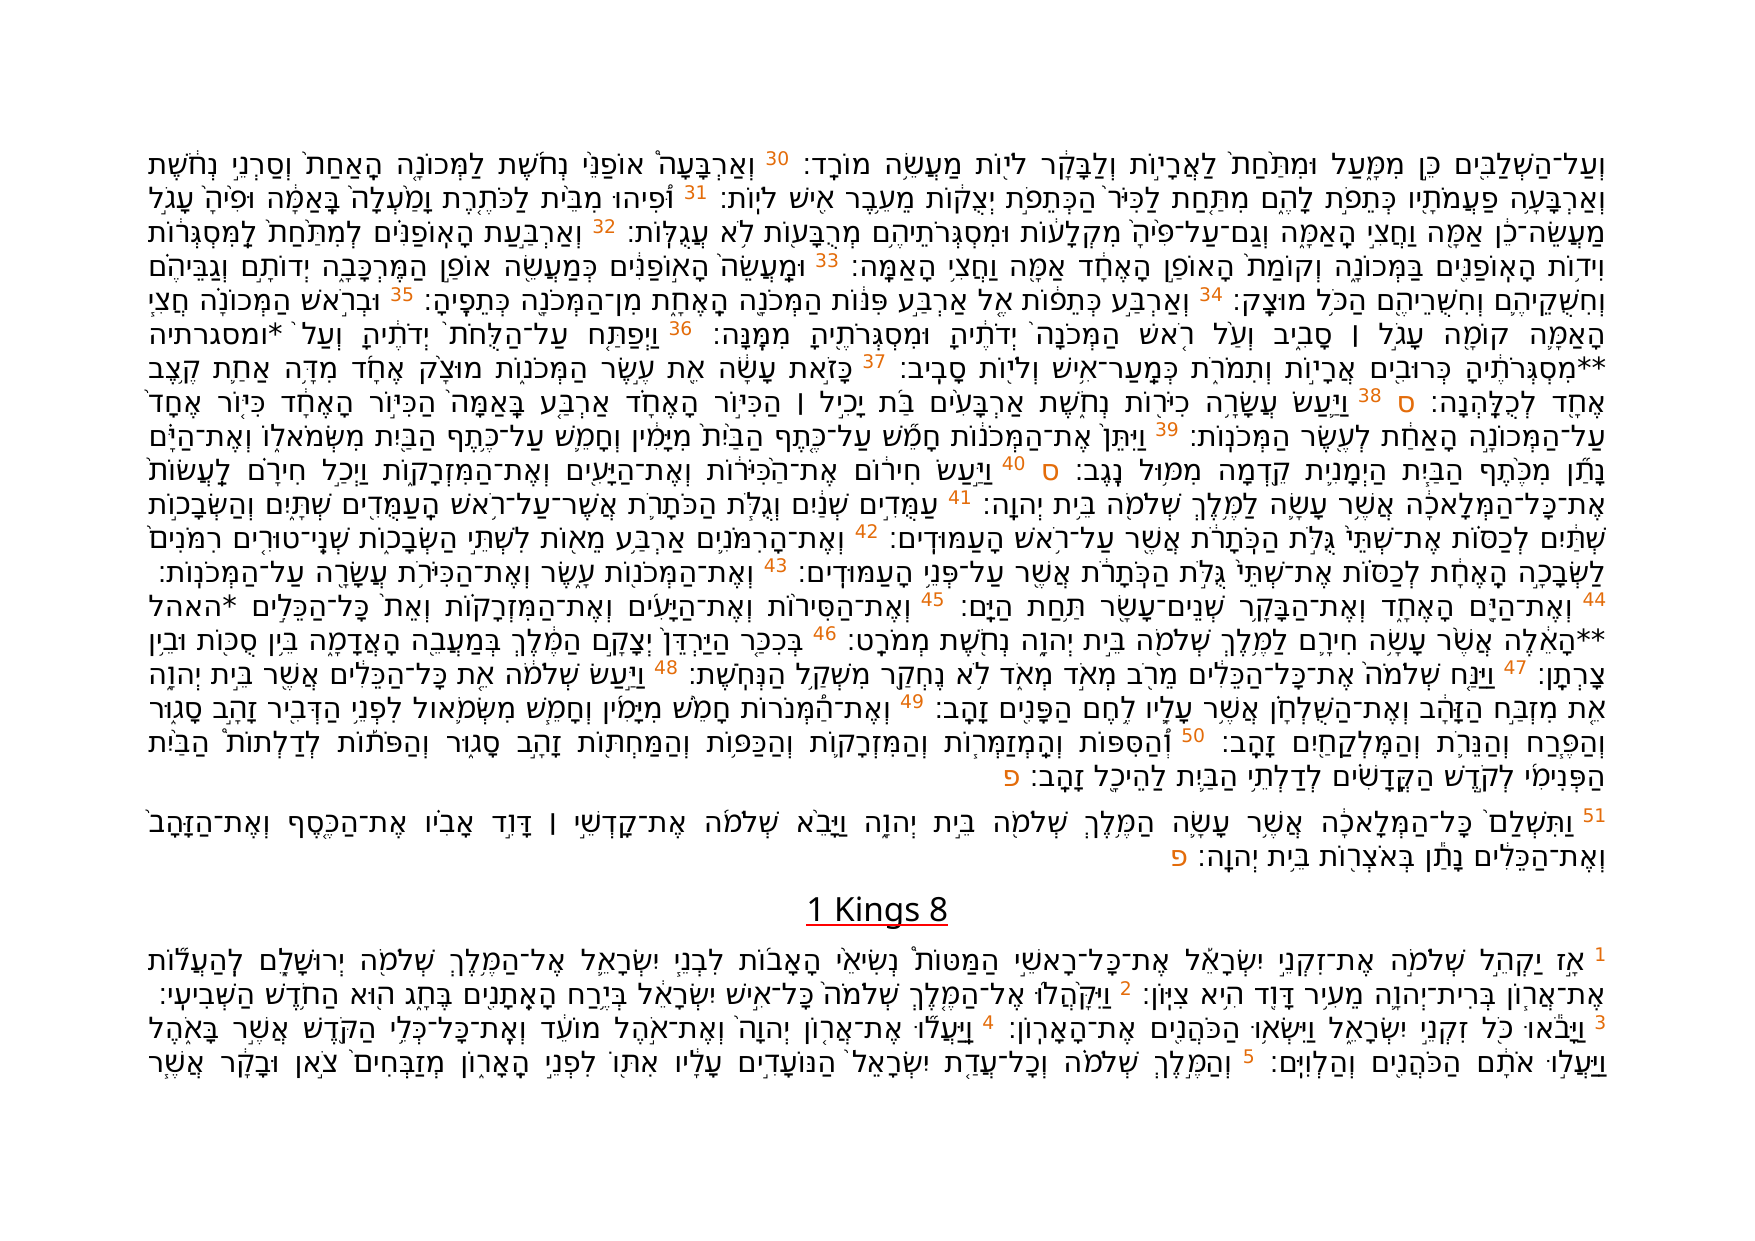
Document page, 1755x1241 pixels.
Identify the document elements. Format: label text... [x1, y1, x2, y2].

text 1 אָ֣ז יַקְהֵ֣ל שְׁלֹמֹ֣ה אֶת־זִקְנֵ֣י יִשְׂרָאֵ֡ל אֶת־כָּל־רָאשֵׁ֣י הַמַּטּוֹת֩ נְשִׂיאֵ֨י הָאָב֜וֹת לִבְנֵ֧י יִשְׂרָאֵ֛ל אֶל־הַמֶּ֥לֶךְ שְׁלֹמֹ֖ה יְרוּשָׁלָ֑͏ִם לְֽהַעֲל֞וֹת אֶת־אֲר֧וֹן בְּרִית־יְהוָ֛ה מֵעִ֥יר דָּוִ֖ד הִ֥יא צִיּֽוֹן׃ 2 וַיִּקָּ֨הֲל֜וּ אֶל־הַמֶּ֤לֶךְ שְׁלֹמֹה֙ כָּל־אִ֣ישׁ יִשְׂרָאֵ֔ל בְּיֶ֥רַח הָאֵֽתָנִ֖ים בֶּחָ֑ג ה֖וּא הַחֹ֥דֶשׁ הַשְּׁבִיעִֽי׃ ‬‬‬‬3 וַיָּבֹ֕אוּ כֹּ֖ל זִקְנֵ֣י יִשְׂרָאֵ֑ל וַיִּשְׂא֥וּ הַכֹּהֲנִ֖ים אֶת־הָאָרֽוֹן׃ ‬‬‬‬4 וַֽיַּעֲל֞וּ אֶת־אֲר֤וֹן יְהוָה֙ וְאֶת־אֹ֣הֶל מוֹעֵ֔ד וְאֶֽת־כָּל־כְּלֵ֥י הַקֹּ֖דֶשׁ אֲשֶׁ֣ר בָּאֹ֑הֶל וַיַּעֲל֣וּ אֹתָ֔ם הַכֹּהֲנִ֖ים וְהַלְוִיִּֽם׃ ‬‬‬‬5 וְהַמֶּ֣לֶךְ שְׁלֹמֹ֗ה וְכָל־עֲדַ֤ת יִשְׂרָאֵל֙ הַנּוֹעָדִ֣ים עָלָ֔יו אִתּ֖וֹ לִפְנֵ֣י הָֽאָר֑וֹן מְזַבְּחִים֙ צֹ֣אן וּבָקָ֔ר אֲשֶׁ֧ר לֹֽא־יִסָּפְר֛וּ וְלֹ֥א יִמָּנ֖וּ מֵרֹֽב׃ ‬‬‬‬6 וַיָּבִ֣אוּ הַ֠כֹּהֲנִים אֶת־אֲר֨וֹן בְּרִית־יְהוָ֧ה אֶל־מְקוֹמ֛וֹ אֶל־דְּבִ֥יר הַבַּ֖יִת אֶל־קֹ֣דֶשׁ הַקֳּדָשִׁ֑ים אֶל־תַּ֖חַת כַּנְפֵ֥י הַכְּרוּבִֽים׃ ‬‬‬‬7 כִּ֤י הַכְּרוּבִים֙ פֹּרְשִׂ֣ים כְּנָפַ֔יִם אֶל־מְק֖וֹם הָֽאָר֑וֹן וַיָּסֹ֧כּוּ הַכְּרֻבִ֛ים עַל־הָאָר֥וֹן וְעַל־בַּדָּ֖יו מִלְמָֽעְלָה׃ ‬‬‬‬8 וֽ͏ַיַּאֲרִכוּ֮ הַבַּדִּים֒ וַיֵּרָאוּ֩ רָאשֵׁ֨י הַבַּדִּ֤ים מִן־הַקֹּ֙דֶשׁ֙ עַל־פְּנֵ֣י הַדְּבִ֔יר וְלֹ֥א יֵרָא֖וּ הַח֑וּצָה וַיִּ֣הְיוּ שָׁ֔ם עַ֖ד הַיּ֥וֹם הַזֶּֽה׃ ‬‬‬‬9 אֵ֚ין בָּֽאָר֔וֹן רַ֗ק שְׁנֵי֙ לֻח֣וֹת הָאֲבָנִ֔ים אֲשֶׁ֨ר הִנִּ֥חַ שָׁ֛ם מֹשֶׁ֖ה בְּחֹרֵ֑ב אֲשֶׁ֨ר כָּרַ֤ת יְהוָה֙ עִם־בְּנֵ֣י יִשְׂרָאֵ֔ל בְּצֵאתָ֖ם מֵאֶ֥רֶץ מִצְרָֽיִם׃ ‬‬‬‬10 וַיְהִ֕י בְּצֵ֥את הַכֹּהֲנִ֖ים מִן־הַקֹּ֑דֶשׁ וְהֶעָנָ֥ן מָלֵ֖א אֶת־בֵּ֥ית יְהוָֽה׃ ‬‬‬‬11 וְלֹֽא־יָכְל֧וּ הַכֹּהֲנִ֛ים לַעֲמֹ֥ד לְשָׁרֵ֖ת מִפְּנֵ֣י הֶֽעָנָ֑ן כִּי־מָלֵ֥א כְבוֹד־יְהוָ֖ה אֶת־בֵּ֥ית יְהוָֽה׃ פ ‬‬‬‬‬‬‬‬‬‬‬‬‬‬ [148, 944, 1606, 1079]
text 27 וַיַּ֧עַשׂ אֶת־הַמְּכֹנ֛וֹת עֶ֖שֶׂר נְחֹ֑שֶׁת אַרְבַּ֣ע בָּאַמָּ֗ה אֹ֚רֶךְ הַמְּכוֹנָ֣ה הָֽאֶחָ֔ת וְאַרְבַּ֤ע בָּֽאַמָּה֙ רָחְבָּ֔הּ וְשָׁלֹ֥שׁ בָּאַמָּ֖ה קוֹמָתָֽהּ׃ ‬‬‬‬28 וְזֶ֛ה מַעֲשֵׂ֥ה הַמְּכוֹנָ֖ה מִסְגְּרֹ֣ת לָהֶ֑ם וּמִסְגְּרֹ֖ת בֵּ֥ין הַשְׁלַבִּֽים׃ ‬‬‬‬29 וְעַֽל־הַמִּסְגְּר֞וֹת אֲשֶׁ֣ר ׀ בֵּ֣ין הַשְׁלַבִּ֗ים אֲרָי֤וֹת ׀ בָּקָר֙ וּכְרוּבִ֔ים וְעַל־הַשְׁלַבִּ֖ים כֵּ֣ן מִמָּ֑עַל וּמִתַּ֙חַת֙ לַאֲרָי֣וֹת וְלַבָּקָ֔ר לֹי֖וֹת מַעֲשֵׂ֥ה מוֹרָֽד׃ ‬‬‬‬30 וְאַרְבָּעָה֩ אוֹפַנֵּ֨י נְחֹ֜שֶׁת לַמְּכוֹנָ֤ה הָֽאַחַת֙ וְסַרְנֵ֣י נְחֹ֔שֶׁת וְאַרְבָּעָ֥ה פַעֲמֹתָ֖יו כְּתֵפֹ֣ת לָהֶ֑ם מִתַּ֤חַת לַכִּיֹּר֙ הַכְּתֵפֹ֣ת יְצֻק֔וֹת מֵעֵ֥בֶר אִ֖ישׁ לֹיֽוֹת׃ ‬‬‬‬31 וּ֠פִיהוּ מִבֵּ֨ית לַכֹּתֶ֤רֶת וָמַ֙עְלָה֙ בָּֽאַמָּ֔ה וּפִ֙יהָ֙ עָגֹ֣ל מַעֲשֵׂה־כֵ֔ן אַמָּ֖ה וַחֲצִ֣י הָֽאַמָּ֑ה וְגַם־עַל־פִּ֙יהָ֙ מִקְלָע֔וֹת וּמִסְגְּרֹתֵיהֶ֥ם מְרֻבָּע֖וֹת לֹ֥א עֲגֻלּֽוֹת׃ ‬‬‬‬32 וְאַרְבַּ֣עַת הָאֽוֹפַנִּ֗ים לְמִתַּ֙חַת֙ לַֽמִּסְגְּר֔וֹת וִיד֥וֹת הָאֽוֹפַנִּ֖ים בַּמְּכוֹנָ֑ה וְקוֹמַת֙ הָאוֹפַ֣ן הָאֶחָ֔ד אַמָּ֖ה וַחֲצִ֥י הָאַמָּֽה׃ ‬‬‬‬33 וּמַֽעֲשֵׂה֙ הָא֣וֹפַנִּ֔ים כְּמַעֲשֵׂ֖ה אוֹפַ֣ן הַמֶּרְכָּבָ֑ה יְדוֹתָ֣ם וְגַבֵּיהֶ֗ם וְחִשֻּׁקֵיהֶ֛ם וְחִשֻּׁרֵיהֶ֖ם הַכֹּ֥ל מוּצָֽק׃ ‬‬‬‬34 וְאַרְבַּ֣ע כְּתֵפ֔וֹת אֶ֚ל אַרְבַּ֣ע פִּנּ֔וֹת הַמְּכֹנָ֖ה הָֽאֶחָ֑ת מִן־הַמְּכֹנָ֖ה כְּתֵפֶֽיהָ׃ ‬‬‬‬35 וּבְרֹ֣אשׁ הַמְּכוֹנָ֗ה חֲצִ֧י הָאַמָּ֛ה קוֹמָ֖ה עָגֹ֣ל ׀ סָבִ֑יב וְעַ֨ל רֹ֤אשׁ הַמְּכֹנָה֙ יְדֹתֶ֔יהָ וּמִסְגְּרֹתֶ֖יהָ מִמֶּֽנָּה׃ ‬‬‬‬36 וַיְפַתַּ֤ח עַל־הַלֻּחֹת֙ יְדֹתֶ֔יהָ וְעַל֙ *ומסגרתיה **מִסְגְּרֹתֶ֔יהָ כְּרוּבִ֖ים אֲרָי֣וֹת וְתִמֹרֹ֑ת כְּמַֽעַר־אִ֥ישׁ וְלֹי֖וֹת סָבִֽיב׃ ‬‬‬‬37 כָּזֹ֣את עָשָׂ֔ה אֵ֖ת עֶ֣שֶׂר הַמְּכֹנ֑וֹת מוּצָ֨ק אֶחָ֜ד מִדָּ֥ה אַחַ֛ת קֶ֥צֶב אֶחָ֖ד לְכֻלָּֽהְנָה׃ ס ‬‬‬‬38 וַיַּ֛עַשׂ עֲשָׂרָ֥ה כִיֹּר֖וֹת נְחֹ֑שֶׁת אַרְבָּעִ֨ים בַּ֜ת יָכִ֣יל ׀ הַכִּיּ֣וֹר הָאֶחָ֗ד אַרְבַּ֤ע בָּֽאַמָּה֙ הַכִּיּ֣וֹר הָאֶחָ֔ד כִּיּ֤וֹר אֶחָד֙ עַל־הַמְּכוֹנָ֣ה הָאַחַ֔ת לְעֶ֖שֶׂר הַמְּכֹנֽוֹת׃ ‬‬‬‬39 וַיִּתֵּן֙ אֶת־הַמְּכֹנ֔וֹת חָמֵ֞שׁ עַל־כֶּ֤תֶף הַבַּ֙יִת֙ מִיָּמִ֔ין וְחָמֵ֛שׁ עַל־כֶּ֥תֶף הַבַּ֖יִת מִשְּׂמֹאל֑וֹ וְאֶת־הַיָּ֗ם נָתַ֞ן מִכֶּ֨תֶף הַבַּ֧יִת הַיְמָנִ֛ית קֵ֖דְמָה מִמּ֥וּל נֶֽגֶב׃ ס ‬‬‬‬40 וַיַּ֣עַשׂ חִיר֔וֹם אֶת־הַ֨כִּיֹּר֔וֹת וְאֶת־הַיָּעִ֖ים וְאֶת־הַמִּזְרָק֑וֹת וַיְכַ֣ל חִירָ֗ם לַֽעֲשׂוֹת֙ אֶת־כָּל־הַמְּלָאכָ֔ה אֲשֶׁ֥ר עָשָׂ֛ה לַמֶּ֥לֶךְ שְׁלֹמֹ֖ה בֵּ֥ית יְהוָֽה׃ ‬‬‬‬41 עַמֻּדִ֣ים שְׁנַ֔יִם וְגֻלֹּ֧ת הַכֹּתָרֹ֛ת אֲשֶׁר־עַל־רֹ֥אשׁ הָֽעַמֻּדִ֖ים שְׁתָּ֑יִם וְהַשְּׂבָכ֣וֹת שְׁתַּ֔יִם לְכַסּ֗וֹת אֶת־שְׁתֵּי֙ גֻּלֹּ֣ת הַכֹּֽתָרֹ֔ת אֲשֶׁ֖ר עַל־רֹ֥אשׁ הָעַמּוּדִֽים׃ ‬‬‬‬42 וְאֶת־הָרִמֹּנִ֛ים אַרְבַּ֥ע מֵא֖וֹת לִשְׁתֵּ֣י הַשְּׂבָכ֑וֹת שְׁנֵֽי־טוּרִ֤ים רִמֹּנִים֙ לַשְּׂבָכָ֣ה הָֽאֶחָ֔ת לְכַסּ֗וֹת אֶת־שְׁתֵּי֙ גֻּלֹּ֣ת הַכֹּֽתָרֹ֔ת אֲשֶׁ֖ר עַל־פְּנֵ֥י הָעַמּוּדִֽים׃ ‬‬‬‬43 וְאֶת־הַמְּכֹנ֖וֹת עָ֑שֶׂר וְאֶת־הַכִּיֹּרֹ֥ת עֲשָׂרָ֖ה עַל־הַמְּכֹנֽוֹת׃ ‬‬‬‬44 וְאֶת־הַיָּ֖ם הָאֶחָ֑ד וְאֶת־הַבָּקָ֥ר שְׁנֵים־עָשָׂ֖ר תַּ֥חַת הַיָּֽם׃ ‬‬‬‬45 וְאֶת־הַסִּיר֨וֹת וְאֶת־הַיָּעִ֜ים וְאֶת־הַמִּזְרָק֗וֹת וְאֵת֙ כָּל־הַכֵּלִ֣ים *האהל **הָאֵ֔לֶה אֲשֶׁ֨ר עָשָׂ֥ה חִירָ֛ם לַמֶּ֥לֶךְ שְׁלֹמֹ֖ה בֵּ֣ית יְהוָ֑ה נְחֹ֖שֶׁת מְמֹרָֽט׃ ‬‬‬‬46 בְּכִכַּ֤ר הַיַּרְדֵּן֙ יְצָקָ֣ם הַמֶּ֔לֶךְ בְּמַעֲבֵ֖ה הָאֲדָמָ֑ה בֵּ֥ין סֻכּ֖וֹת וּבֵ֥ין צָרְתָֽן׃ ‬‬‬‬47 וַיַּנַּ֤ח שְׁלֹמֹה֙ אֶת־כָּל־הַכֵּלִ֔ים מֵרֹ֖ב מְאֹ֣ד מְאֹ֑ד לֹ֥א נֶחְקַ֖ר מִשְׁקַ֥ל הַנְּחֹֽשֶׁת׃ ‬‬‬‬48 וַיַּ֣עַשׂ שְׁלֹמֹ֔ה אֵ֚ת כָּל־הַכֵּלִ֔ים אֲשֶׁ֖ר בֵּ֣ית יְהוָ֑ה אֵ֚ת מִזְבַּ֣ח הַזָּהָ֔ב וְאֶת־הַשֻּׁלְחָ֗ן אֲשֶׁ֥ר עָלָ֛יו לֶ֥חֶם הַפָּנִ֖ים זָהָֽב׃ ‬‬‬‬49 וְאֶת־הַ֠מְּנֹרוֹת חָמֵ֨שׁ מִיָּמִ֜ין וְחָמֵ֧שׁ מִשְּׂמֹ֛אול לִפְנֵ֥י הַדְּבִ֖יר זָהָ֣ב סָג֑וּר וְהַפֶּ֧רַח וְהַנֵּרֹ֛ת וְהַמֶּלְקַחַ֖יִם זָהָֽב׃ ‬‬‬‬50 וְ֠הַסִּפּוֹת וְהַֽמְזַמְּר֧וֹת וְהַמִּזְרָק֛וֹת וְהַכַּפּ֥וֹת וְהַמַּחְתּ֖וֹת זָהָ֣ב סָג֑וּר וְהַפֹּת֡וֹת לְדַלְתוֹת֩ הַבַּ֨יִת הַפְּנִימִ֜י לְקֹ֣דֶשׁ הַקֳּדָשִׁ֗ים לְדַלְתֵ֥י הַבַּ֛יִת לַהֵיכָ֖ל זָהָֽב׃ פ ‬‬‬‬‬‬‬‬‬‬‬‬‬‬‬‬‬‬‬‬‬‬‬‬‬‬‬‬ [148, 148, 1606, 793]
text 51 וַתִּשְׁלַם֙ כָּל־הַמְּלָאכָ֔ה אֲשֶׁ֥ר עָשָׂ֛ה הַמֶּ֥לֶךְ שְׁלֹמֹ֖ה בֵּ֣ית יְהוָ֑ה וַיָּבֵ֨א שְׁלֹמֹ֜ה אֶת־קָדְשֵׁ֣י ׀ דָּוִ֣ד אָבִ֗יו אֶת־הַכֶּ֤סֶף וְאֶת־הַזָּהָב֙ וְאֶת־הַכֵּלִ֔ים נָתַ֕ן בְּאֹצְר֖וֹת בֵּ֥ית יְהוָֽה׃ פ ‬‬‬‬‬ [148, 805, 1606, 873]
text 1 Kings 8 [148, 886, 1606, 931]
